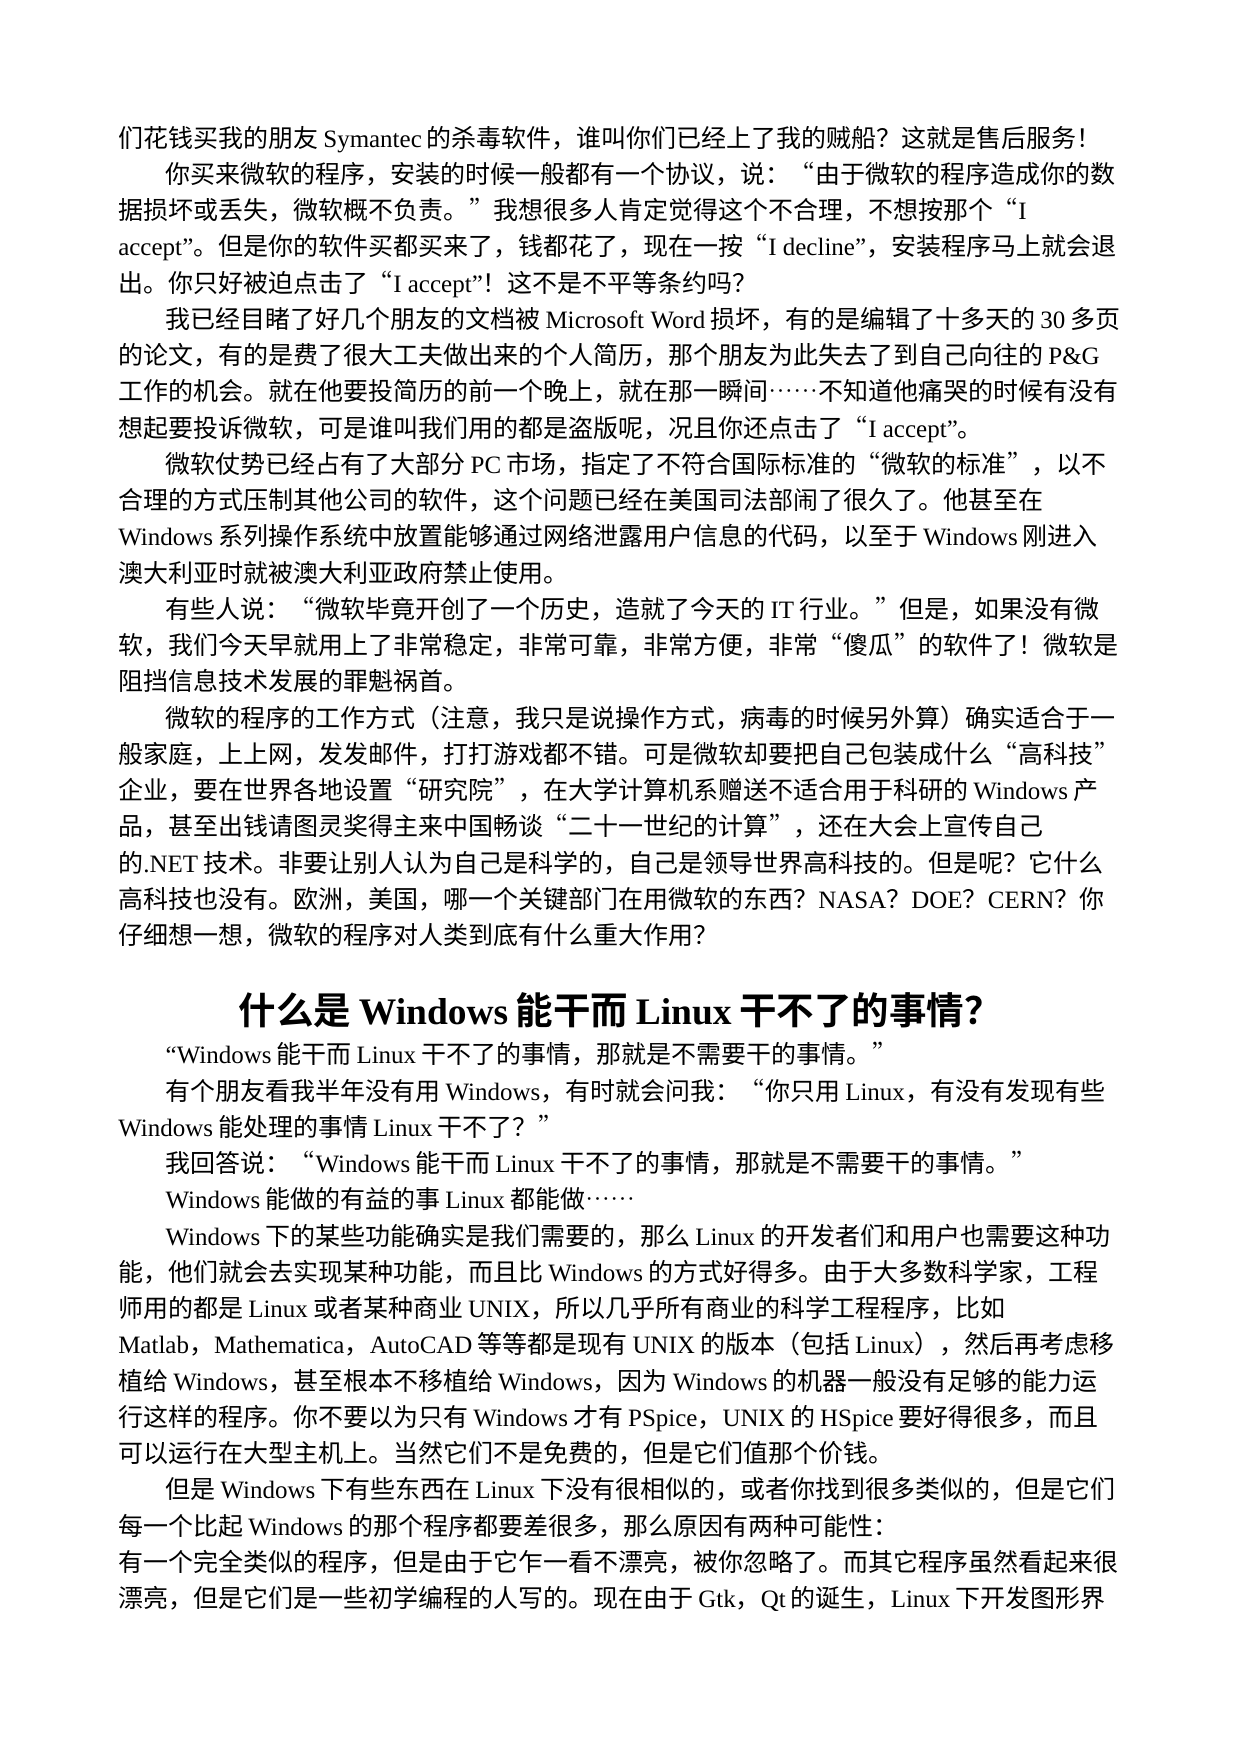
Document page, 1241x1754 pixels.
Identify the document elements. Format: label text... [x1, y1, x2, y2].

text Windows能做的有益的事Linux都能做…… [118, 1180, 1122, 1216]
text 有一个完全类似的程序，但是由于它乍一看不漂亮，被你忽略了。而其它程序虽然看起来很漂亮，但是它们是一些初学编程的人写的。现在由于Gtk，Qt的诞生，Linux下开发图形界 [118, 1542, 1122, 1615]
text 你买来微软的程序，安装的时候一般都有一个协议，说：“由于微软的程序造成你的数据损坏或丢失，微软概不负责。”我想很多人肯定觉得这个不合理，不想按那个“I accept”。但是你的软件买都买来了，钱都花了，现在一按“I decline”，安装程序马上就会退出。你只好被迫点击了“I accept”！这不是不平等条约吗？ [118, 154, 1122, 299]
text “Windows能干而Linux干不了的事情，那就是不需要干的事情。” [118, 1035, 1122, 1071]
text 什么是Windows能干而Linux干不了的事情？ [118, 981, 1122, 1035]
text 们花钱买我的朋友Symantec的杀毒软件，谁叫你们已经上了我的贼船？这就是售后服务！ [118, 118, 1122, 154]
text 有些人说：“微软毕竟开创了一个历史，造就了今天的IT行业。”但是，如果没有微软，我们今天早就用上了非常稳定，非常可靠，非常方便，非常“傻瓜”的软件了！微软是阻挡信息技术发展的罪魁祸首。 [118, 589, 1122, 698]
text 微软的程序的工作方式（注意，我只是说操作方式，病毒的时候另外算）确实适合于一般家庭，上上网，发发邮件，打打游戏都不错。可是微软却要把自己包装成什么“高科技”企业，要在世界各地设置“研究院”，在大学计算机系赠送不适合用于科研的Windows产品，甚至出钱请图灵奖得主来中国畅谈“二十一世纪的计算”，还在大会上宣传自己的.NET技术。非要让别人认为自己是科学的，自己是领导世界高科技的。但是呢？它什么高科技也没有。欧洲，美国，哪一个关键部门在用微软的东西？NASA？DOE？CERN？你仔细想一想，微软的程序对人类到底有什么重大作用？ [118, 698, 1122, 952]
text 我回答说：“Windows能干而Linux干不了的事情，那就是不需要干的事情。” [118, 1144, 1122, 1180]
text 但是Windows下有些东西在Linux下没有很相似的，或者你找到很多类似的，但是它们每一个比起Windows的那个程序都要差很多，那么原因有两种可能性： [118, 1470, 1122, 1542]
text 有个朋友看我半年没有用Windows，有时就会问我：“你只用Linux，有没有发现有些Windows能处理的事情Linux干不了？” [118, 1071, 1122, 1144]
text 微软仗势已经占有了大部分PC市场，指定了不符合国际标准的“微软的标准”，以不合理的方式压制其他公司的软件，这个问题已经在美国司法部闹了很久了。他甚至在Windows系列操作系统中放置能够通过网络泄露用户信息的代码，以至于Windows刚进入澳大利亚时就被澳大利亚政府禁止使用。 [118, 444, 1122, 589]
text Windows下的某些功能确实是我们需要的，那么Linux的开发者们和用户也需要这种功能，他们就会去实现某种功能，而且比Windows的方式好得多。由于大多数科学家，工程师用的都是Linux或者某种商业UNIX，所以几乎所有商业的科学工程程序，比如Matlab，Mathematica，AutoCAD等等都是现有UNIX的版本（包括Linux），然后再考虑移植给Windows，甚至根本不移植给Windows，因为Windows的机器一般没有足够的能力运行这样的程序。你不要以为只有Windows才有PSpice，UNIX的HSpice要好得很多，而且可以运行在大型主机上。当然它们不是免费的，但是它们值那个价钱。 [118, 1216, 1122, 1470]
text 我已经目睹了好几个朋友的文档被Microsoft Word损坏，有的是编辑了十多天的30多页的论文，有的是费了很大工夫做出来的个人简历，那个朋友为此失去了到自己向往的P&G工作的机会。就在他要投简历的前一个晚上，就在那一瞬间……不知道他痛哭的时候有没有想起要投诉微软，可是谁叫我们用的都是盗版呢，况且你还点击了“I accept”。 [118, 299, 1122, 444]
